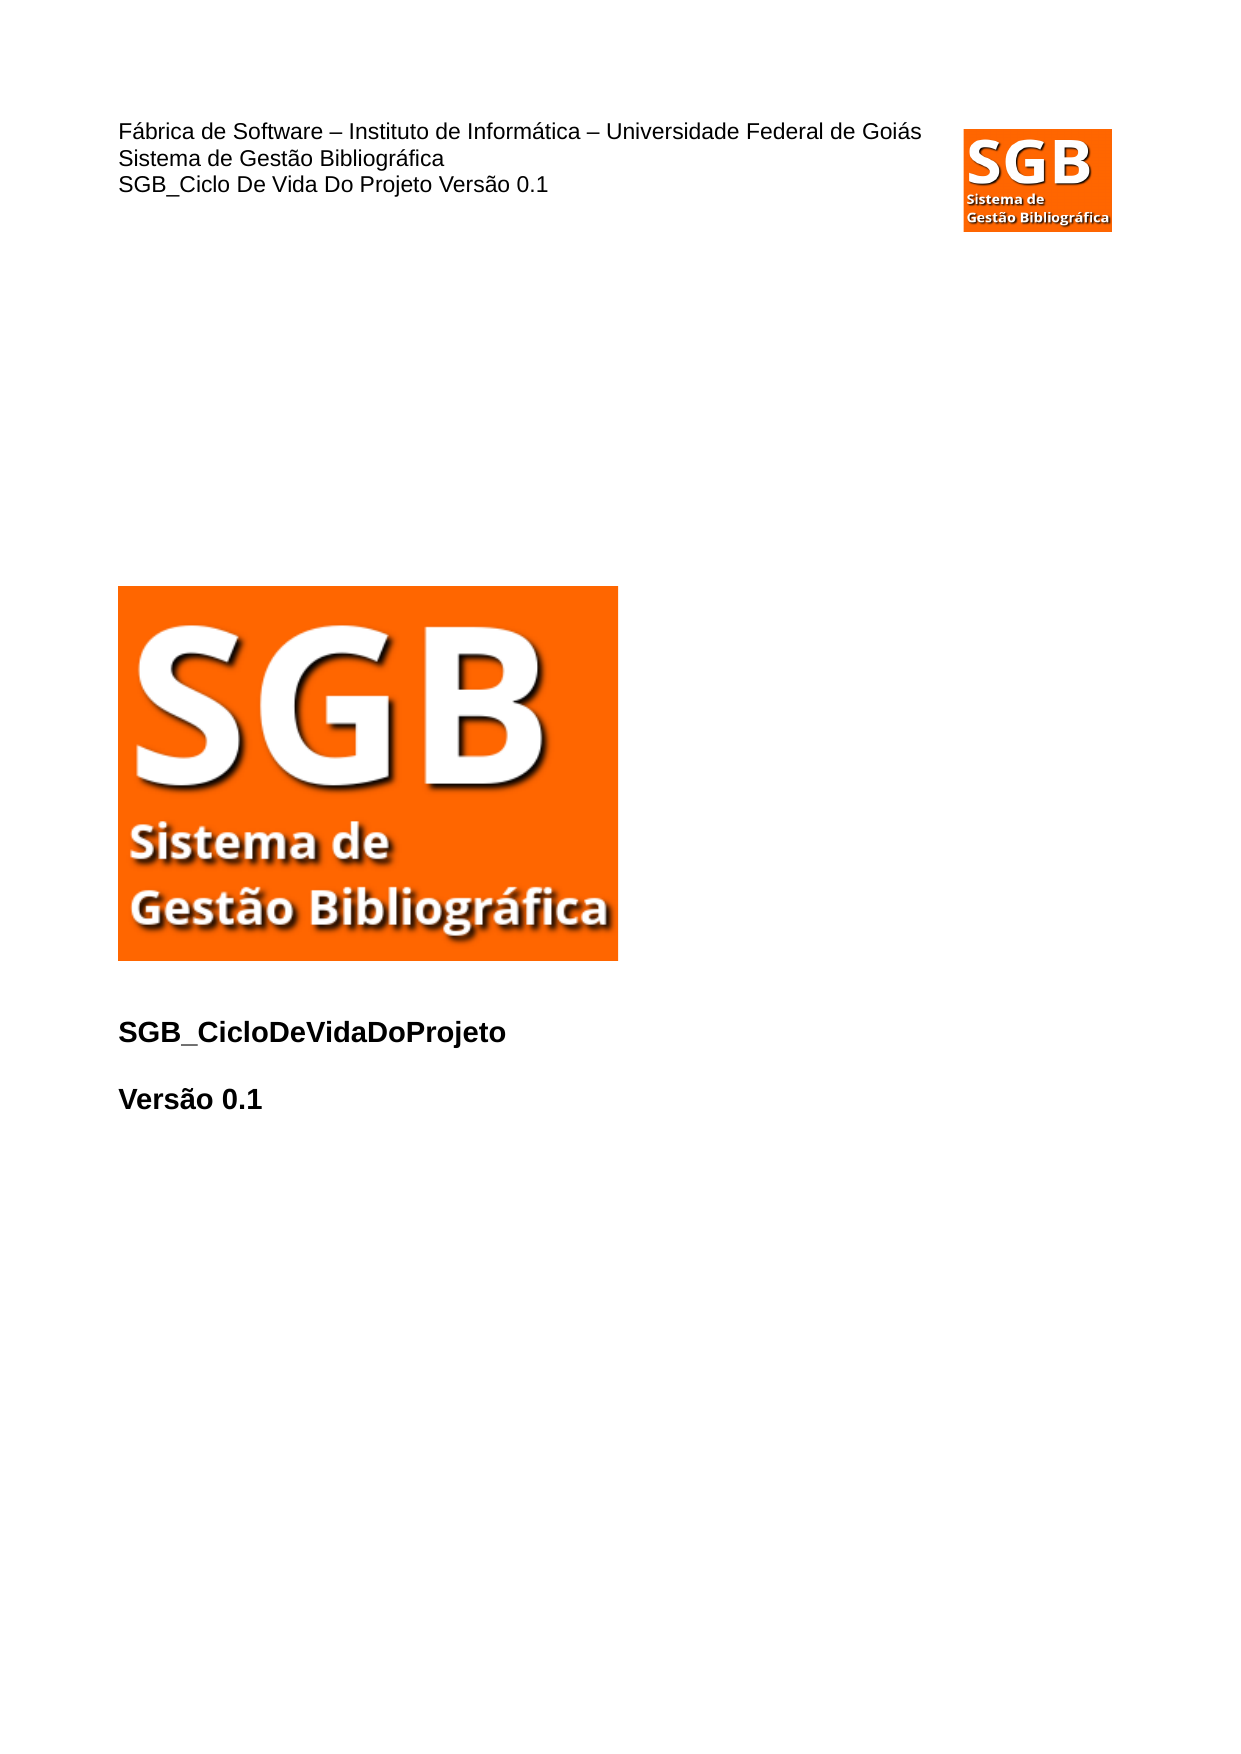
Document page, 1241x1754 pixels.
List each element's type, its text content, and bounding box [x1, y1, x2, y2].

text SGB_CicloDeVidaDoProjeto [118, 1015, 1122, 1049]
picture [118, 586, 619, 961]
text Versão 0.1 [118, 1082, 1122, 1116]
picture [963, 129, 1112, 232]
